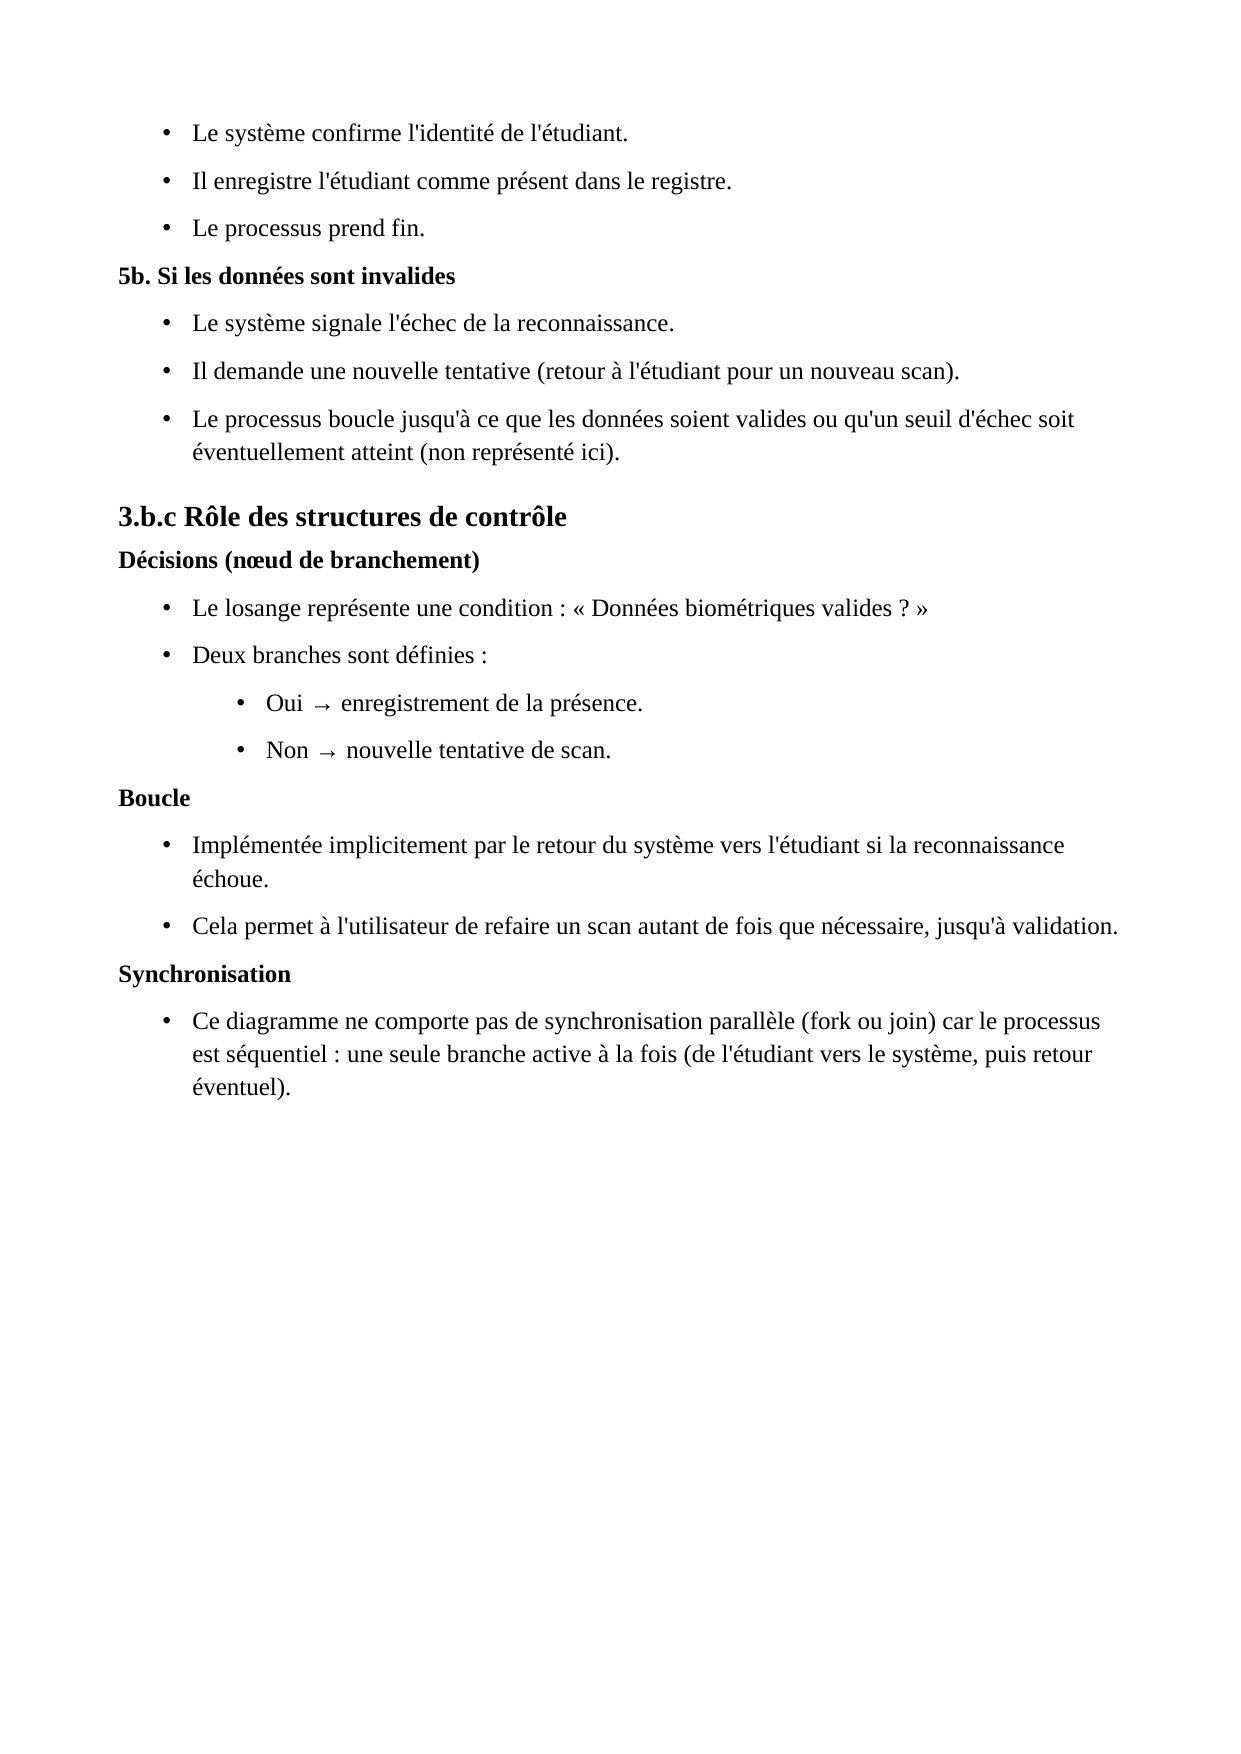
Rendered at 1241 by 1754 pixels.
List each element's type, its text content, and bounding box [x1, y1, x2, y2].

list Oui → enregistrement de la présence. [236, 688, 1122, 717]
list Le système signale l'échec de la reconnaissance. [162, 308, 1122, 337]
list Ce diagramme ne comporte pas de synchronisation parallèle (fork ou join) car le processus est séquentiel : une seule branche active à la fois (de l'étudiant vers le système, puis retour éventuel). [162, 1006, 1122, 1101]
text 5b. Si les données sont invalides [118, 261, 1122, 290]
list Non → nouvelle tentative de scan. [236, 735, 1122, 764]
list Il enregistre l'étudiant comme présent dans le registre. [162, 166, 1122, 194]
text Décisions (nœud de branchement) [118, 545, 1122, 574]
list Il demande une nouvelle tentative (retour à l'étudiant pour un nouveau scan). [162, 356, 1122, 385]
list Deux branches sont définies : [162, 640, 1122, 669]
text Synchronisation [118, 959, 1122, 988]
list Cela permet à l'utilisateur de refaire un scan autant de fois que nécessaire, jusqu'à validation. [162, 911, 1122, 940]
list Implémentée implicitement par le retour du système vers l'étudiant si la reconnaissance échoue. [162, 831, 1122, 892]
list Le losange représente une condition : « Données biométriques valides ? » [162, 593, 1122, 621]
subtitle 3.b.c Rôle des structures de contrôle [118, 499, 1122, 532]
list Le processus prend fin. [162, 213, 1122, 242]
list Le système confirme l'identité de l'étudiant. [162, 118, 1122, 147]
text Boucle [118, 783, 1122, 812]
list Le processus boucle jusqu'à ce que les données soient valides ou qu'un seuil d'échec soit éventuellement atteint (non représenté ici). [162, 404, 1122, 466]
